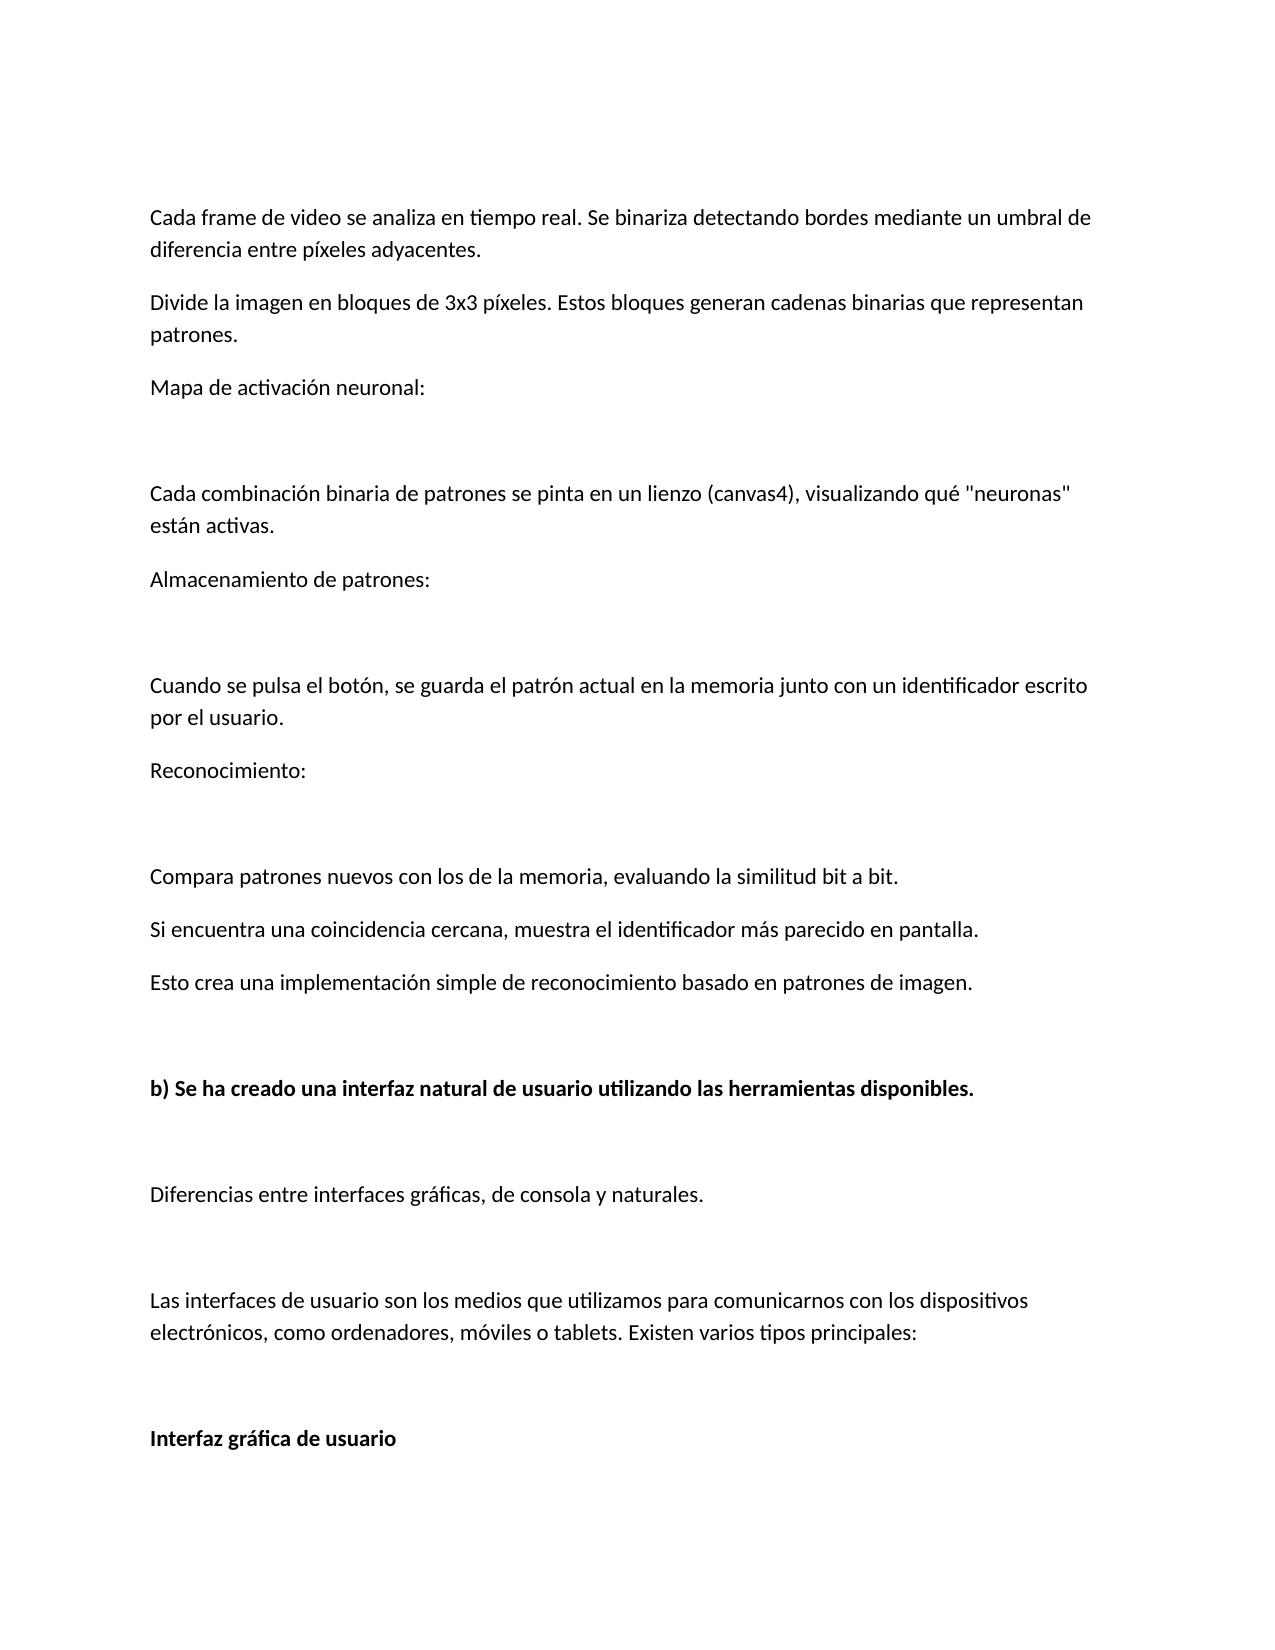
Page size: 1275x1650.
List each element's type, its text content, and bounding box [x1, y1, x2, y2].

text b) Se ha creado una interfaz natural de usuario utilizando las herramientas disponibles. [150, 1074, 1125, 1102]
text Mapa de activación neuronal: [150, 373, 1125, 401]
text Divide la imagen en bloques de 3x3 píxeles. Estos bloques generan cadenas binarias que representan patrones. [150, 288, 1125, 348]
text Almacenamiento de patrones: [150, 565, 1125, 593]
text Cada combinación binaria de patrones se pinta en un lienzo (canvas4), visualizando qué "neuronas" están activas. [150, 479, 1125, 540]
text Compara patrones nuevos con los de la memoria, evaluando la similitud bit a bit. [150, 862, 1125, 890]
text Esto crea una implementación simple de reconocimiento basado en patrones de imagen. [150, 968, 1125, 996]
text Diferencias entre interfaces gráficas, de consola y naturales. [150, 1180, 1125, 1208]
text Las interfaces de usuario son los medios que utilizamos para comunicarnos con los dispositivos electrónicos, como ordenadores, móviles o tablets. Existen varios tipos principales: [150, 1286, 1125, 1346]
text Cada frame de video se analiza en tiempo real. Se binariza detectando bordes mediante un umbral de diferencia entre píxeles adyacentes. [150, 203, 1125, 263]
text Cuando se pulsa el botón, se guarda el patrón actual en la memoria junto con un identificador escrito por el usuario. [150, 671, 1125, 731]
text Si encuentra una coincidencia cercana, muestra el identificador más parecido en pantalla. [150, 915, 1125, 943]
text Reconocimiento: [150, 756, 1125, 784]
text Interfaz gráfica de usuario [150, 1424, 1125, 1452]
